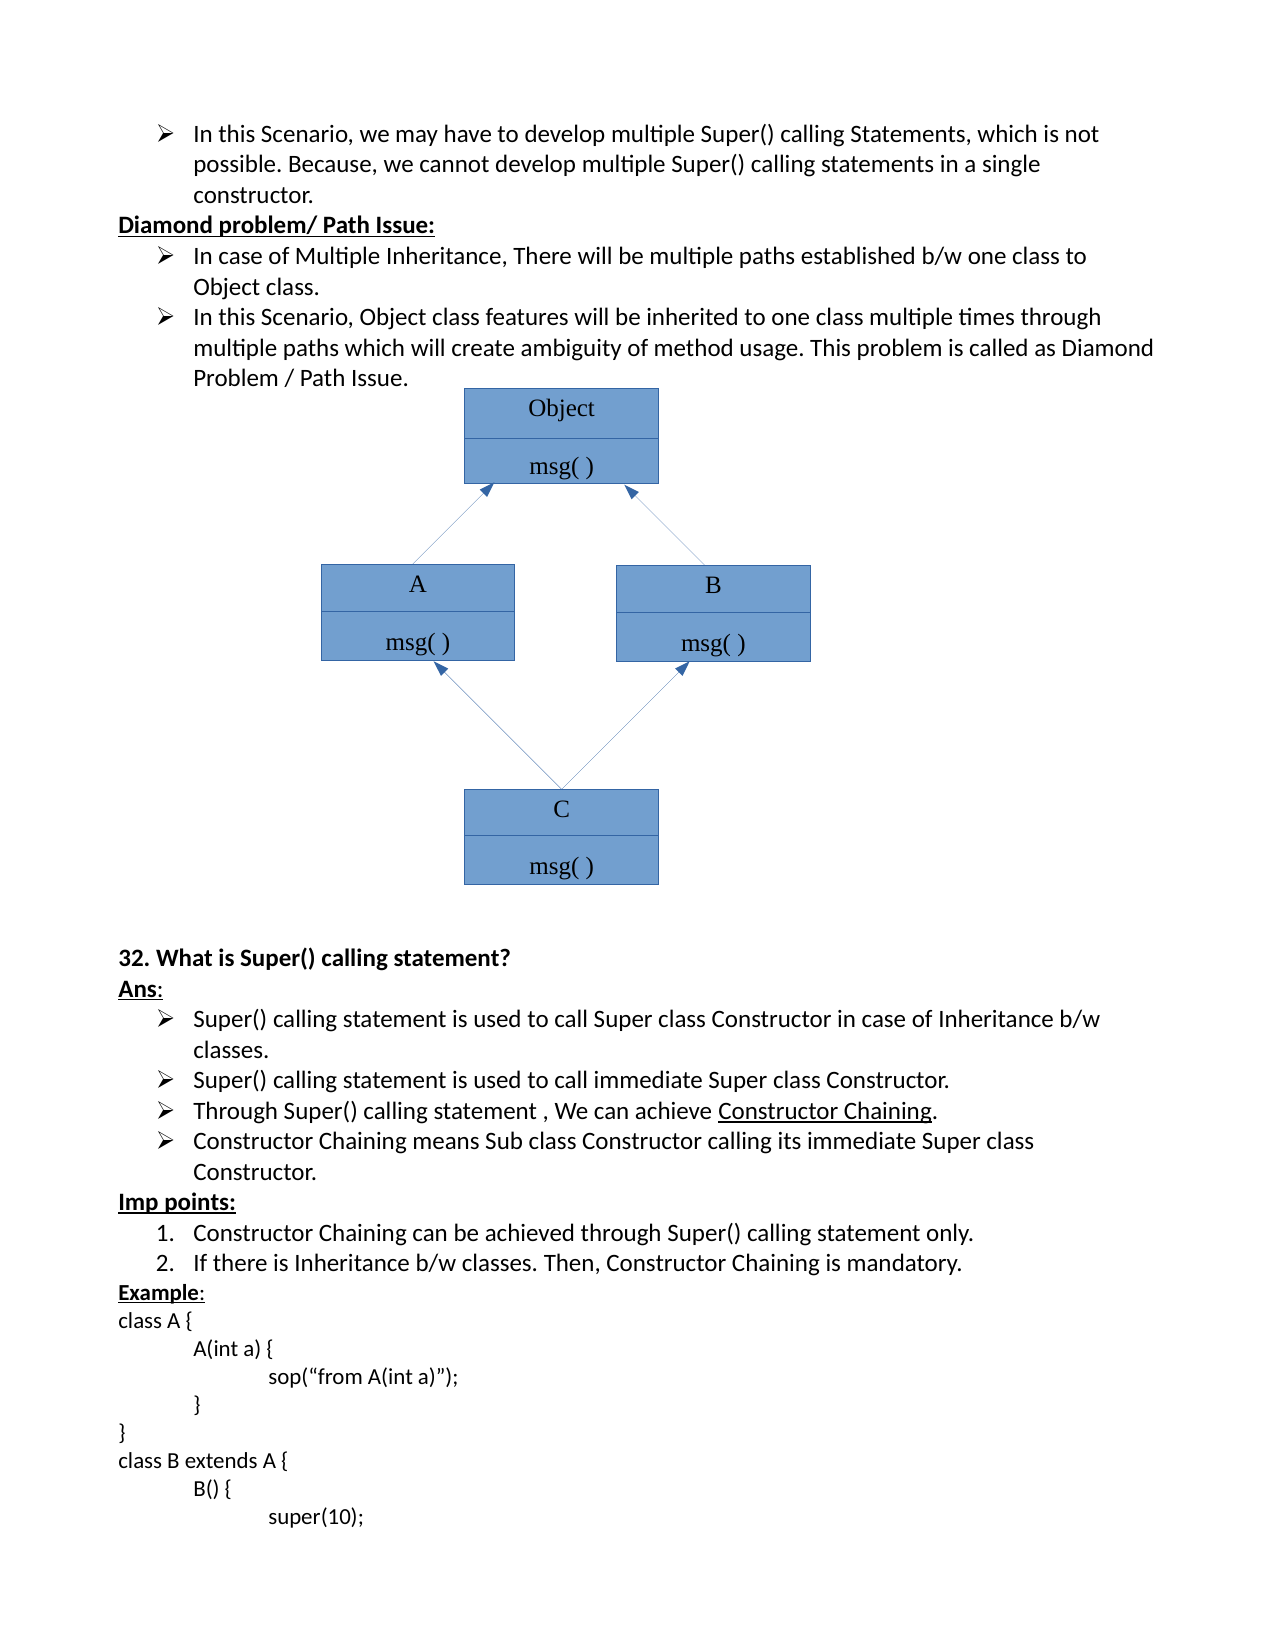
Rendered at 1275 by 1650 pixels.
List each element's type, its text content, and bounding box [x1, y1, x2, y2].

text super(10); [118, 1502, 1157, 1530]
text class A { [118, 1306, 1157, 1334]
list Constructor Chaining can be achieved through Super() calling statement only. [156, 1217, 1157, 1247]
list Constructor Chaining means Sub class Constructor calling its immediate Super class Constructor. [156, 1125, 1157, 1186]
list Through Super() calling statement , We can achieve Constructor Chaining. [156, 1095, 1157, 1125]
list In case of Multiple Inheritance, There will be multiple paths established b/w one class to Object class. [156, 240, 1157, 301]
text B() { [118, 1474, 1157, 1502]
text class B extends A { [118, 1446, 1157, 1474]
text } [118, 1390, 1157, 1418]
text } [118, 1418, 1157, 1446]
text Ans: [118, 973, 1157, 1003]
text Example: [118, 1278, 1157, 1306]
text A(int a) { [118, 1334, 1157, 1362]
text sop(“from A(int a)”); [118, 1362, 1157, 1390]
text Diamond problem/ Path Issue: [118, 210, 1157, 240]
list In this Scenario, we may have to develop multiple Super() calling Statements, which is not possible. Because, we cannot develop multiple Super() calling statements in a single constructor. [156, 118, 1157, 210]
list Super() calling statement is used to call Super class Constructor in case of Inheritance b/w classes. [156, 1003, 1157, 1064]
list In this Scenario, Object class features will be inherited to one class multiple times through multiple paths which will create ambiguity of method usage. This problem is called as Diamond Problem / Path Issue. [156, 301, 1157, 393]
list Super() calling statement is used to call immediate Super class Constructor. [156, 1064, 1157, 1095]
text 32. What is Super() calling statement? [118, 942, 1157, 973]
text Imp points: [118, 1186, 1157, 1217]
list If there is Inheritance b/w classes. Then, Constructor Chaining is mandatory. [156, 1247, 1157, 1278]
